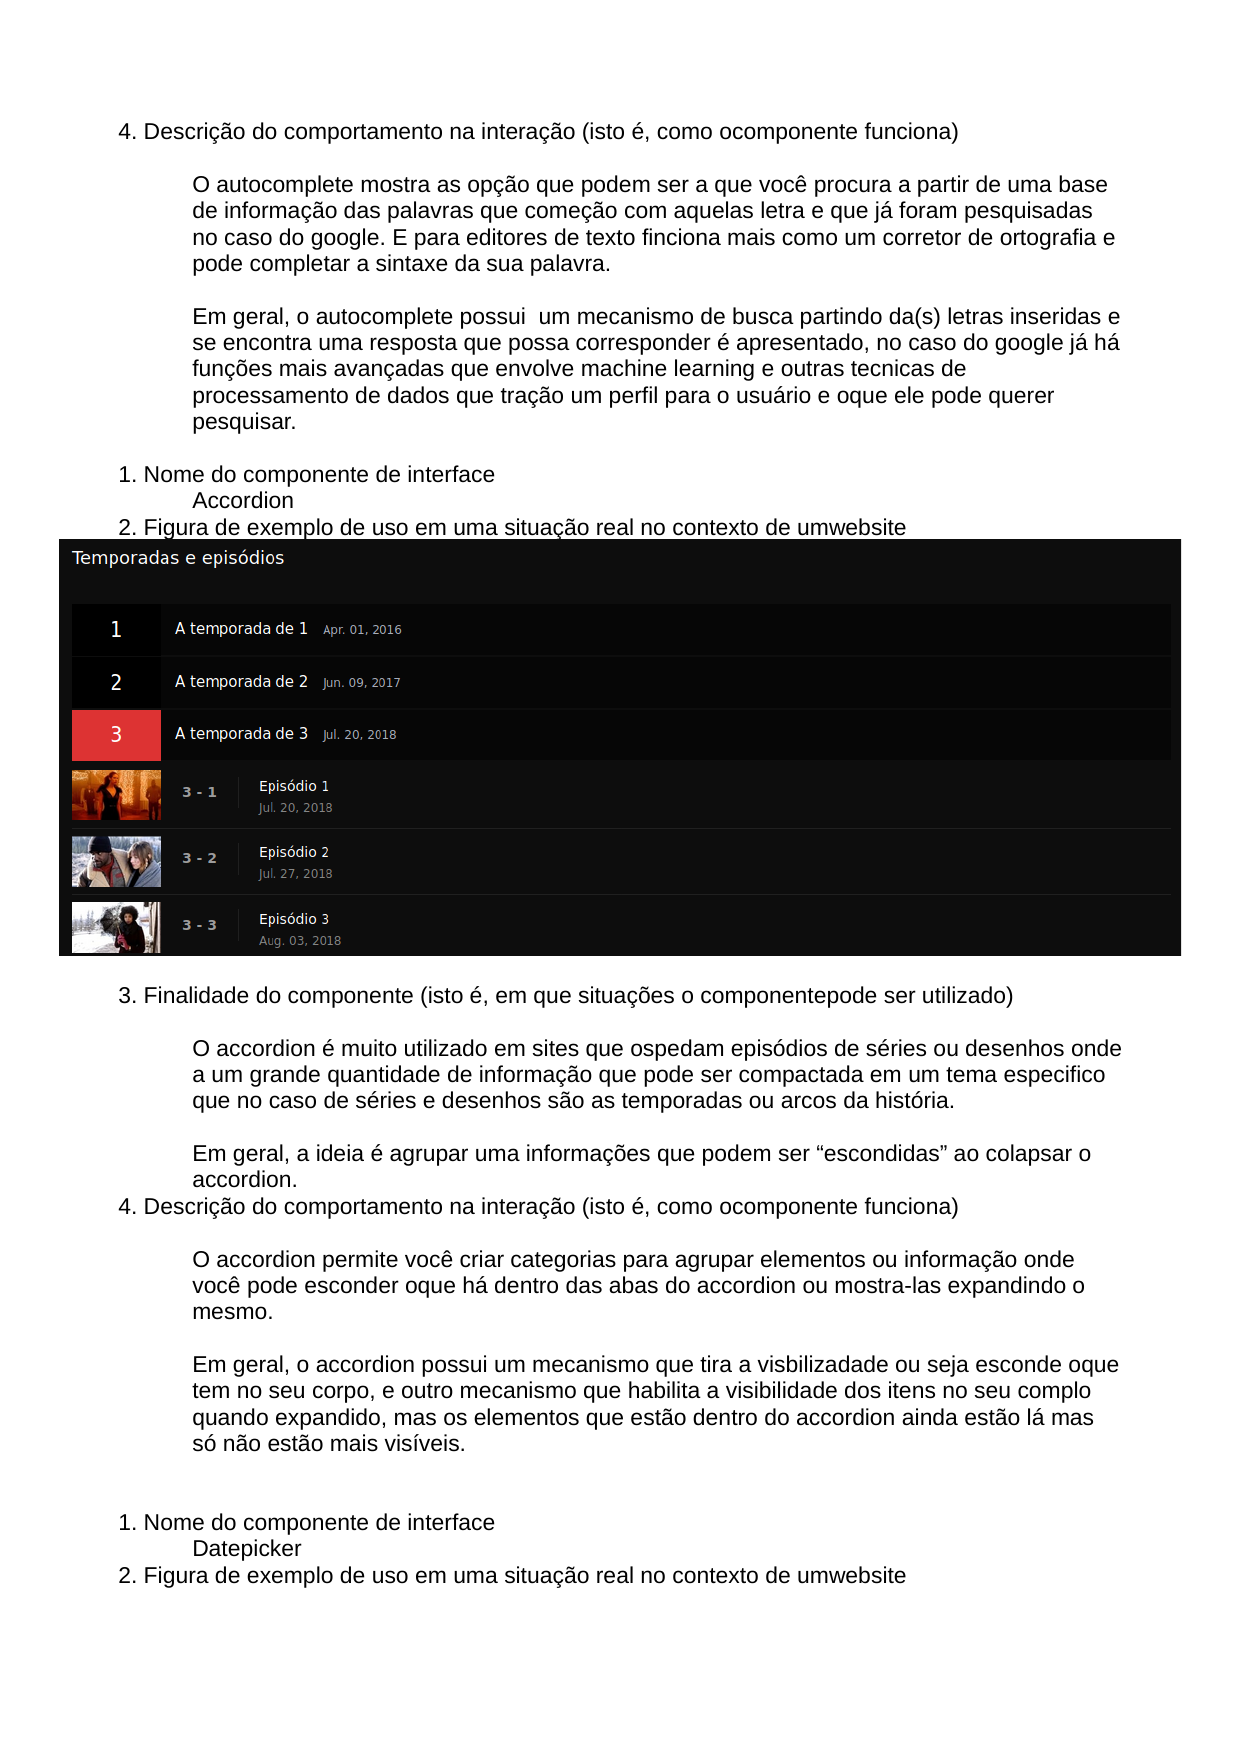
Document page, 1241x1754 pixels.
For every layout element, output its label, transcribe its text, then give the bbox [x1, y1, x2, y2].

text O accordion permite você criar categorias para agrupar elementos ou informação onde você pode esconder oque há dentro das abas do accordion ou mostra-las expandindo o mesmo. [118, 1246, 1122, 1324]
text 3. Finalidade do componente (isto é, em que situações o componentepode ser utilizado) [118, 982, 1122, 1008]
text 4. Descrição do comportamento na interação (isto é, como ocomponente funciona) [118, 118, 1122, 144]
text 4. Descrição do comportamento na interação (isto é, como ocomponente funciona) [118, 1193, 1122, 1219]
text Em geral, a ideia é agrupar uma informações que podem ser “escondidas” ao colapsar o accordion. [118, 1140, 1122, 1193]
text Accordion [118, 487, 1122, 513]
text O autocomplete mostra as opção que podem ser a que você procura a partir de uma base de informação das palavras que começão com aquelas letra e que já foram pesquisadas no caso do google. E para editores de texto finciona mais como um corretor de ortografia e pode completar a sintaxe da sua palavra. [118, 171, 1122, 276]
text 2. Figura de exemplo de uso em uma situação real no contexto de umwebsite [118, 513, 1122, 539]
text Em geral, o autocomplete possui um mecanismo de busca partindo da(s) letras inseridas e se encontra uma resposta que possa corresponder é apresentado, no caso do google já há funções mais avançadas que envolve machine learning e outras tecnicas de processamento de dados que tração um perfil para o usuário e oque ele pode querer pesquisar. [118, 303, 1122, 434]
text 2. Figura de exemplo de uso em uma situação real no contexto de umwebsite [118, 1562, 1122, 1588]
text Datepicker [118, 1535, 1122, 1562]
picture [59, 539, 1182, 956]
text Em geral, o accordion possui um mecanismo que tira a visbilizadade ou seja esconde oque tem no seu corpo, e outro mecanismo que habilita a visibilidade dos itens no seu complo quando expandido, mas os elementos que estão dentro do accordion ainda estão lá mas só não estão mais visíveis. [118, 1351, 1122, 1456]
text O accordion é muito utilizado em sites que ospedam episódios de séries ou desenhos onde a um grande quantidade de informação que pode ser compactada em um tema especifico que no caso de séries e desenhos são as temporadas ou arcos da história. [118, 1035, 1122, 1114]
text 1. Nome do componente de interface [118, 461, 1122, 487]
text 1. Nome do componente de interface [118, 1509, 1122, 1535]
